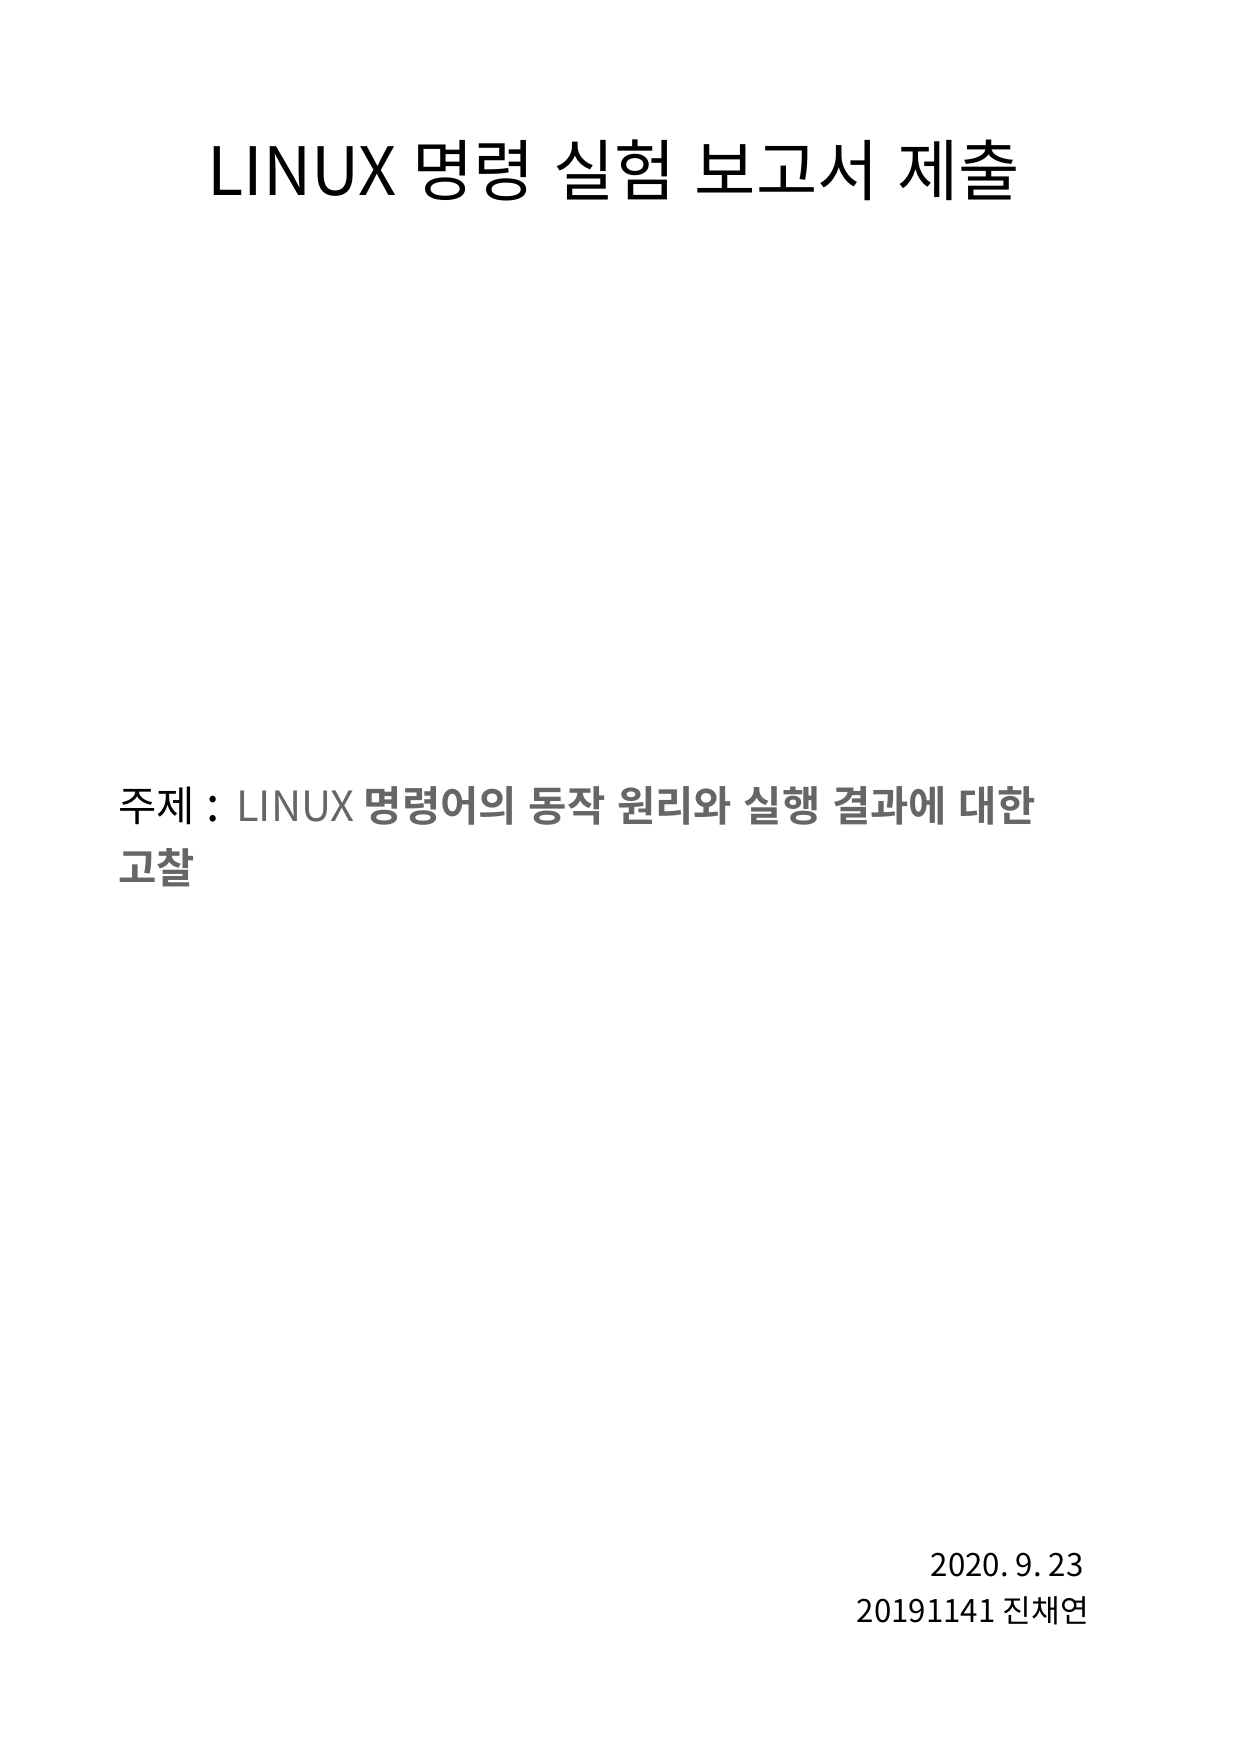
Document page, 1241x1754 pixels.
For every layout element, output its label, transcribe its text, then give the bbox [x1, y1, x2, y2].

text 20191141 진채연 [118, 1586, 1122, 1631]
text 주제 : LINUX 명령어의 동작 원리와 실행 결과에 대한 고찰 [118, 766, 1122, 896]
text LINUX 명령 실험 보고서 제출 [118, 118, 1122, 215]
text 2020. 9. 23 [118, 1541, 1122, 1586]
